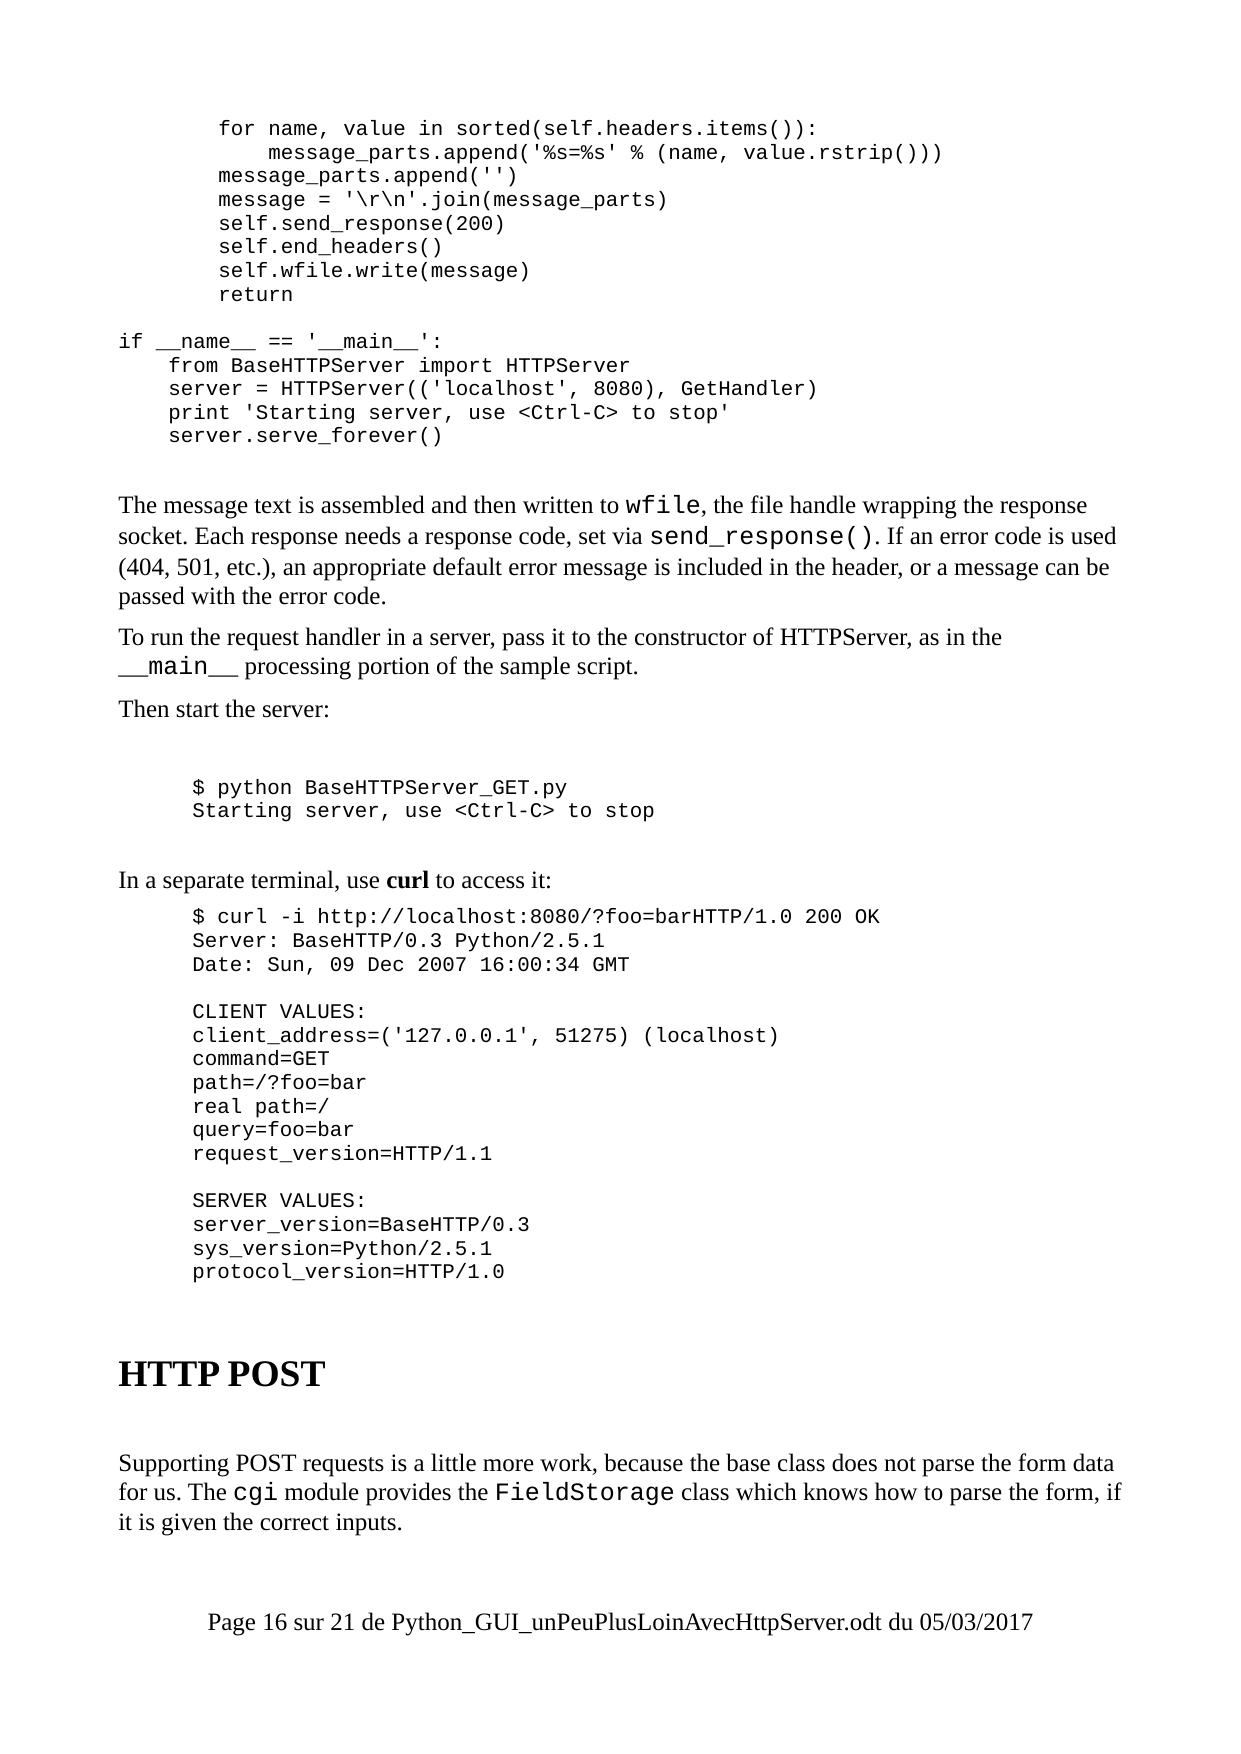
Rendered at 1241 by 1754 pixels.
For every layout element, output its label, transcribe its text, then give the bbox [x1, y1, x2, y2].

text server_version=BaseHTTP/0.3 [192, 1214, 1122, 1237]
text To run the request handler in a server, pass it to the constructor of HTTPServer, as in the __main__ processing portion of the sample script. [118, 622, 1122, 682]
text server.serve_forever() [118, 426, 1122, 449]
text SERVER VALUES: [192, 1190, 1122, 1214]
text In a separate terminal, use curl to access it: [118, 865, 1122, 894]
text $ python BaseHTTPServer_GET.py [192, 777, 1122, 800]
text request_version=HTTP/1.1 [192, 1143, 1122, 1167]
text client_address=('127.0.0.1', 51275) (localhost) [192, 1025, 1122, 1048]
text if __name__ == '__main__': [118, 331, 1122, 354]
subtitle HTTP POST [118, 1351, 1122, 1394]
text sys_version=Python/2.5.1 [192, 1237, 1122, 1261]
text command=GET [192, 1048, 1122, 1072]
text real path=/ [192, 1096, 1122, 1119]
text Supporting POST requests is a little more work, because the base class does not parse the form data for us. The cgi module provides the FieldStorage class which knows how to parse the form, if it is given the correct inputs. [118, 1448, 1122, 1536]
text print 'Starting server, use <Ctrl-C> to stop' [118, 402, 1122, 426]
text from BaseHTTPServer import HTTPServer [118, 354, 1122, 378]
text query=foo=bar [192, 1119, 1122, 1143]
text Server: BaseHTTP/0.3 Python/2.5.1 [192, 930, 1122, 954]
text Date: Sun, 09 Dec 2007 16:00:34 GMT [192, 954, 1122, 977]
text self.send_response(200) [118, 213, 1122, 236]
text for name, value in sorted(self.headers.items()): [118, 118, 1122, 142]
text self.end_headers() [118, 236, 1122, 260]
text Starting server, use <Ctrl-C> to stop [192, 800, 1122, 824]
text self.wfile.write(message) [118, 260, 1122, 284]
text message = '\r\n'.join(message_parts) [118, 189, 1122, 213]
text message_parts.append('') [118, 165, 1122, 189]
text message_parts.append('%s=%s' % (name, value.rstrip())) [118, 142, 1122, 165]
text protocol_version=HTTP/1.0 [192, 1261, 1122, 1285]
text CLIENT VALUES: [192, 1001, 1122, 1025]
text path=/?foo=bar [192, 1072, 1122, 1096]
text server = HTTPServer(('localhost', 8080), GetHandler) [118, 378, 1122, 402]
text return [118, 284, 1122, 307]
text $ curl -i http://localhost:8080/?foo=barHTTP/1.0 200 OK [192, 906, 1122, 930]
text The message text is assembled and then written to wfile, the file handle wrapping the response socket. Each response needs a response code, set via send_response(). If an error code is used (404, 501, etc.), an appropriate default error message is included in the header, or a message can be passed with the error code. [118, 490, 1122, 609]
text Then start the server: [118, 694, 1122, 723]
